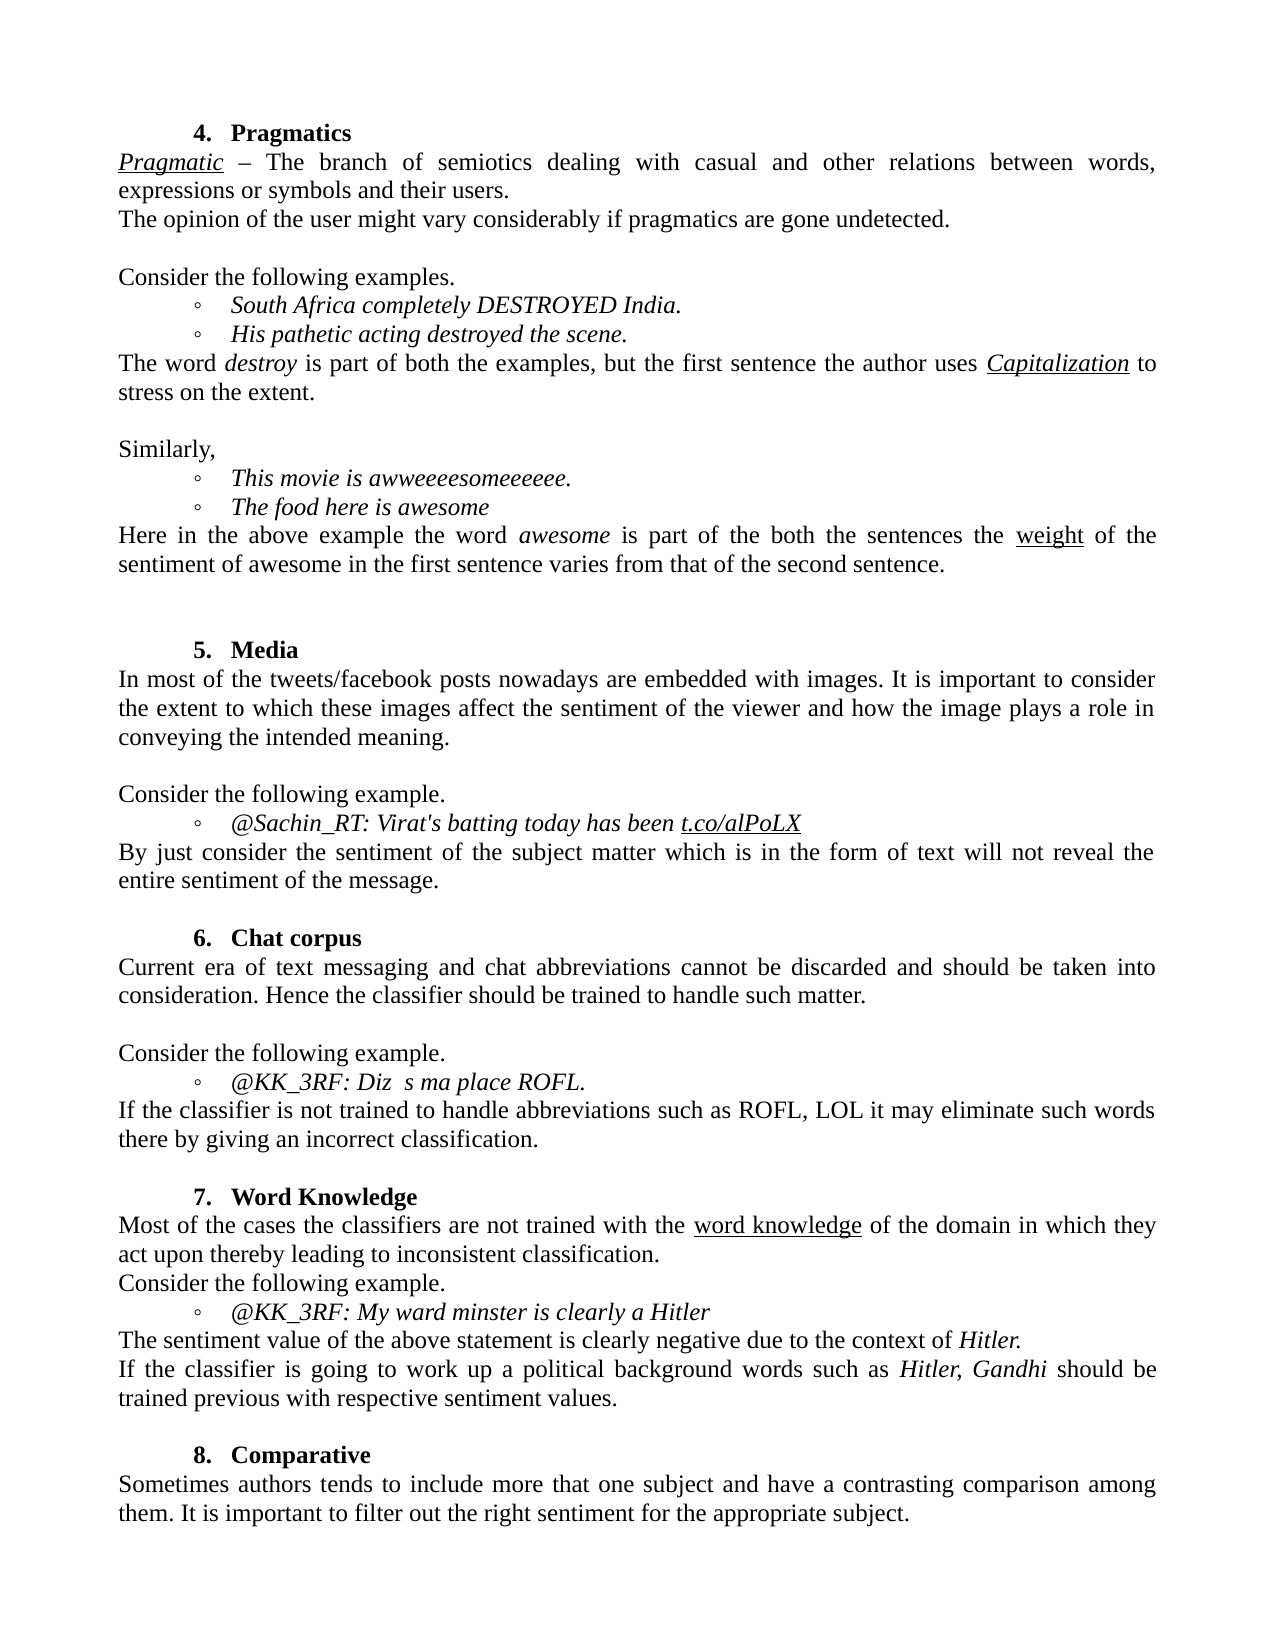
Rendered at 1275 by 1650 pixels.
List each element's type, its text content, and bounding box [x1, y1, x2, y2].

text Pragmatic – The branch of semiotics dealing with casual and other relations between words, expressions or symbols and their users. [118, 147, 1157, 204]
text By just consider the sentiment of the subject matter which is in the form of text will not reveal the entire sentiment of the message. [118, 837, 1157, 894]
list Comparative [193, 1441, 1157, 1469]
list South Africa completely DESTROYED India. [193, 291, 1157, 319]
list Pragmatics [193, 118, 1157, 147]
list Chat corpus [193, 923, 1157, 952]
text Sometimes authors tends to include more that one subject and have a contrasting comparison among them. It is important to filter out the right sentiment for the appropriate subject. [118, 1469, 1157, 1527]
text In most of the tweets/facebook posts nowadays are embedded with images. It is important to consider the extent to which these images affect the sentiment of the viewer and how the image plays a role in conveying the intended meaning. [118, 664, 1157, 751]
list Media [193, 636, 1157, 664]
text Consider the following examples. [118, 262, 1157, 291]
list @KK_3RF: Diz s ma place ROFL. [193, 1067, 1157, 1096]
text If the classifier is not trained to handle abbreviations such as ROFL, LOL it may eliminate such words there by giving an incorrect classification. [118, 1096, 1157, 1153]
text The word destroy is part of both the examples, but the first sentence the author uses Capitalization to stress on the extent. [118, 348, 1157, 406]
list His pathetic acting destroyed the scene. [193, 319, 1157, 348]
text Current era of text messaging and chat abbreviations cannot be discarded and should be taken into consideration. Hence the classifier should be trained to handle such matter. [118, 952, 1157, 1009]
list Word Knowledge [193, 1182, 1157, 1211]
text Consider the following example. [118, 1268, 1157, 1297]
text If the classifier is going to work up a political background words such as Hitler, Gandhi should be trained previous with respective sentiment values. [118, 1354, 1157, 1412]
text Consider the following example. [118, 1038, 1157, 1067]
list @Sachin_RT: Virat's batting today has been t.co/alPoLX [193, 808, 1157, 837]
list @KK_3RF: My ward minster is clearly a Hitler [193, 1297, 1157, 1326]
text The sentiment value of the above statement is clearly negative due to the context of Hitler. [118, 1326, 1157, 1354]
text Most of the cases the classifiers are not trained with the word knowledge of the domain in which they act upon thereby leading to inconsistent classification. [118, 1211, 1157, 1268]
list This movie is awweeeesomeeeeee. [193, 463, 1157, 492]
text The opinion of the user might vary considerably if pragmatics are gone undetected. [118, 204, 1157, 233]
text Consider the following example. [118, 779, 1157, 808]
text Here in the above example the word awesome is part of the both the sentences the weight of the sentiment of awesome in the first sentence varies from that of the second sentence. [118, 521, 1157, 578]
text Similarly, [118, 434, 1157, 463]
list The food here is awesome [193, 492, 1157, 521]
